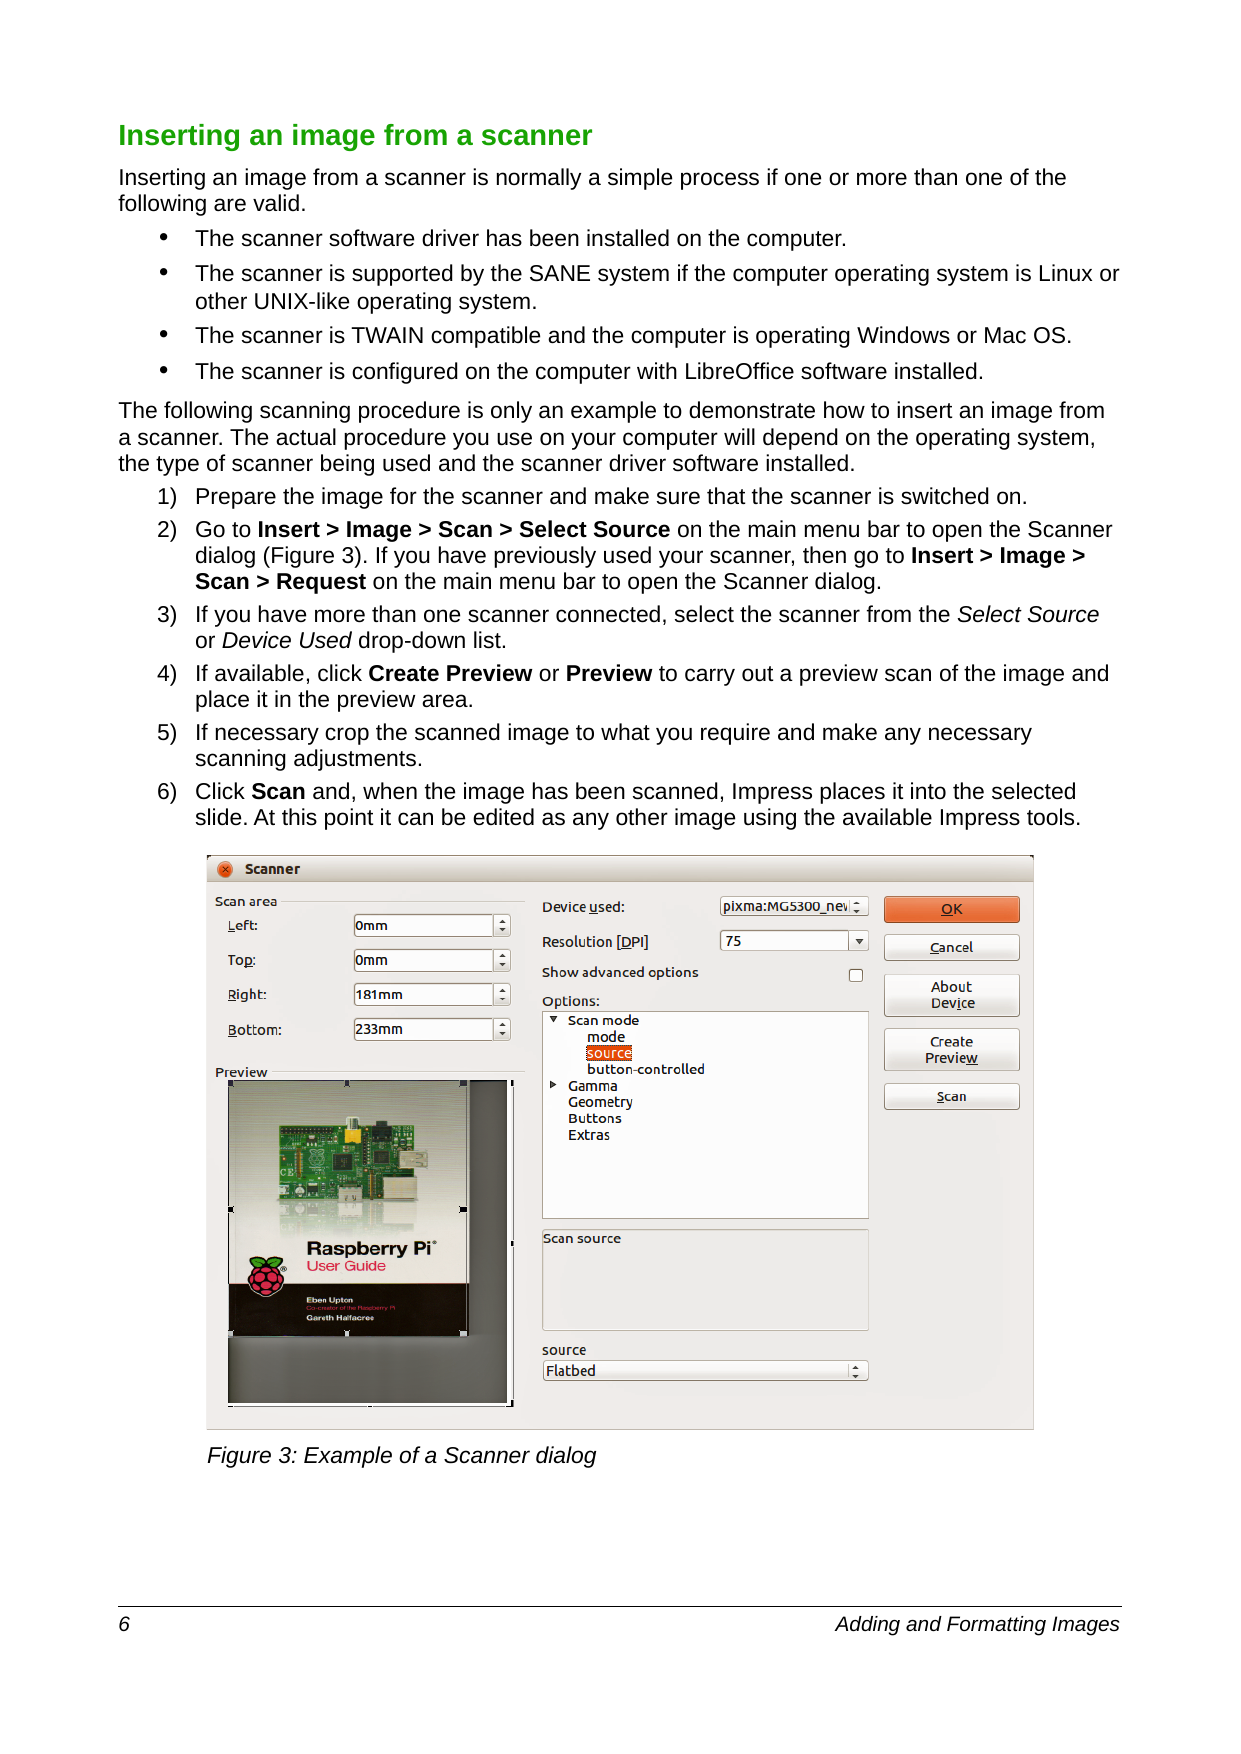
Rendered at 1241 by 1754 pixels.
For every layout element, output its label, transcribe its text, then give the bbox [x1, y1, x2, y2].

list Click Scan and, when the image has been scanned, Impress places it into the selected slide. At this point it can be edited as any other image using the available Impress tools. [177, 778, 1122, 830]
list The scanner is TWAIN compatible and the computer is operating Windows or Mac OS. [156, 320, 1122, 349]
list The scanner is supported by the SANE system if the computer operating system is Linux or other UNIX-like operating system. [156, 259, 1122, 314]
list Go to Insert > Image > Scan > Select Source on the main menu bar to open the Scanner dialog (Figure 3). If you have previously used your scanner, then go to Insert > Image > Scan > Request on the main menu bar to open the Scanner dialog. [177, 516, 1122, 594]
list If you have more than one scanner connected, select the scanner from the Select Source or Device Used drop-down list. [177, 601, 1122, 653]
list The scanner software driver has been installed on the computer. [156, 223, 1122, 252]
picture [206, 855, 1034, 1430]
text Figure 3: Example of a Scanner dialog [207, 1442, 1033, 1468]
list The following scanning procedure is only an example to demonstrate how to insert an image from a scanner. The actual procedure you use on your computer will depend on the operating system, the type of scanner being used and the scanner driver software installed. [118, 397, 1122, 476]
list If available, click Create Preview or Preview to carry out a preview scan of the image and place it in the preview area. [177, 660, 1122, 712]
list Prepare the image for the scanner and make sure that the scanner is switched on. [177, 483, 1122, 509]
list If necessary crop the scanned image to what you require and make any necessary scanning adjustments. [177, 719, 1122, 771]
subtitle Inserting an image from a scanner [118, 118, 1122, 152]
list Inserting an image from a scanner is normally a simple process if one or more than one of the following are valid. [118, 164, 1122, 217]
list The scanner is configured on the computer with LibreOffice software installed. [156, 356, 1122, 385]
